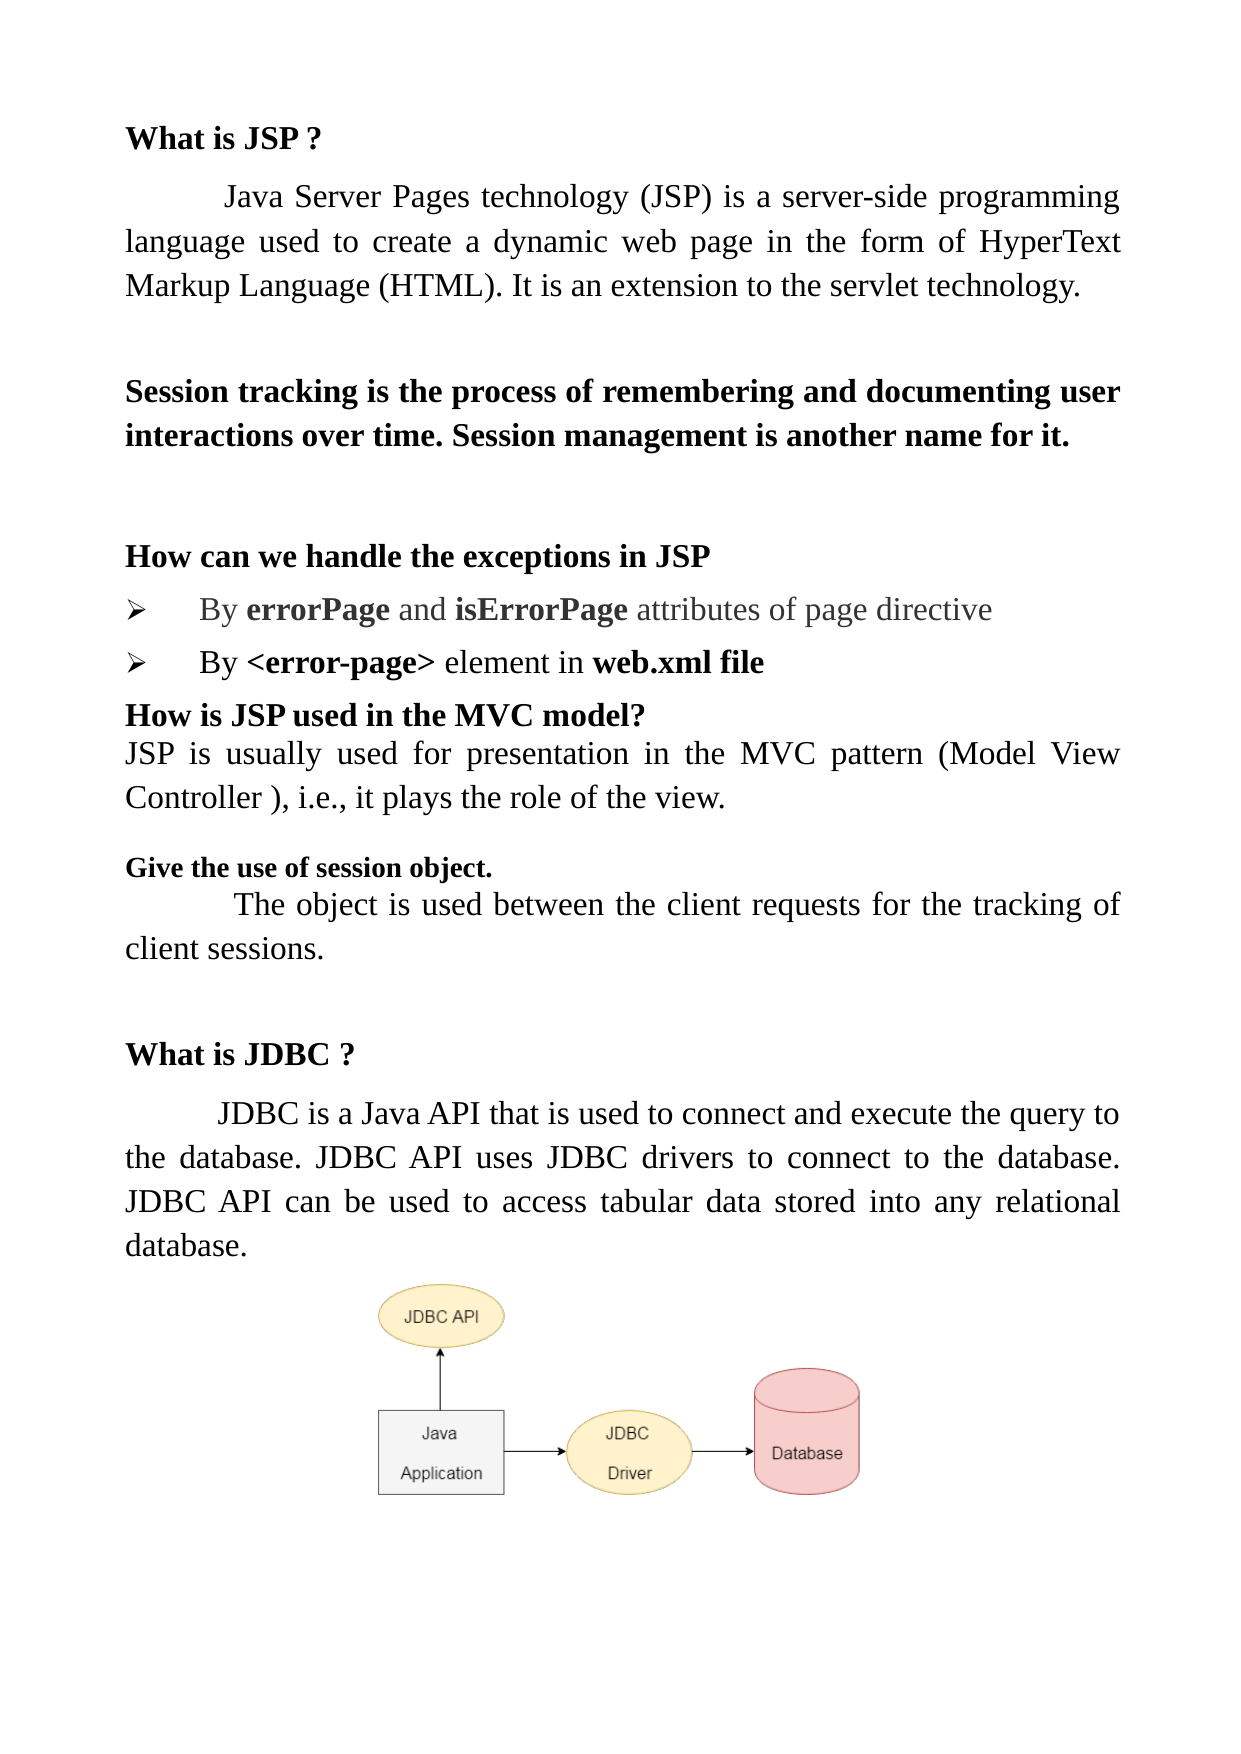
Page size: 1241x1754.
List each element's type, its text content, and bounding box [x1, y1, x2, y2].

subtitle How can we handle the exceptions in JSP [125, 536, 1122, 574]
text Java Server Pages technology (JSP) is a server-side programming language used to create a dynamic web page in the form of HyperText Markup Language (HTML). It is an extension to the servlet technology. [125, 177, 1122, 303]
subtitle By errorPage and isErrorPage attributes of page directive [125, 589, 1122, 627]
subtitle Give the use of session object. [125, 850, 1122, 884]
text JDBC is a Java API that is used to connect and execute the query to the database. JDBC API uses JDBC drivers to connect to the database. JDBC API can be used to access tabular data stored into any relational database. [125, 1093, 1122, 1263]
text JSP is usually used for presentation in the MVC pattern (Model View Controller ), i.e., it plays the role of the view. [125, 733, 1122, 816]
text What is JDBC ? [125, 1034, 1122, 1073]
text What is JSP ? [125, 118, 1122, 156]
subtitle How is JSP used in the MVC model? [125, 695, 1122, 733]
subtitle By <error-page> element in web.xml file [125, 642, 1122, 680]
text Session tracking is the process of remembering and documenting user interactions over time. Session management is another name for it. [125, 371, 1122, 453]
text The object is used between the client requests for the tracking of client sessions. [125, 884, 1122, 966]
